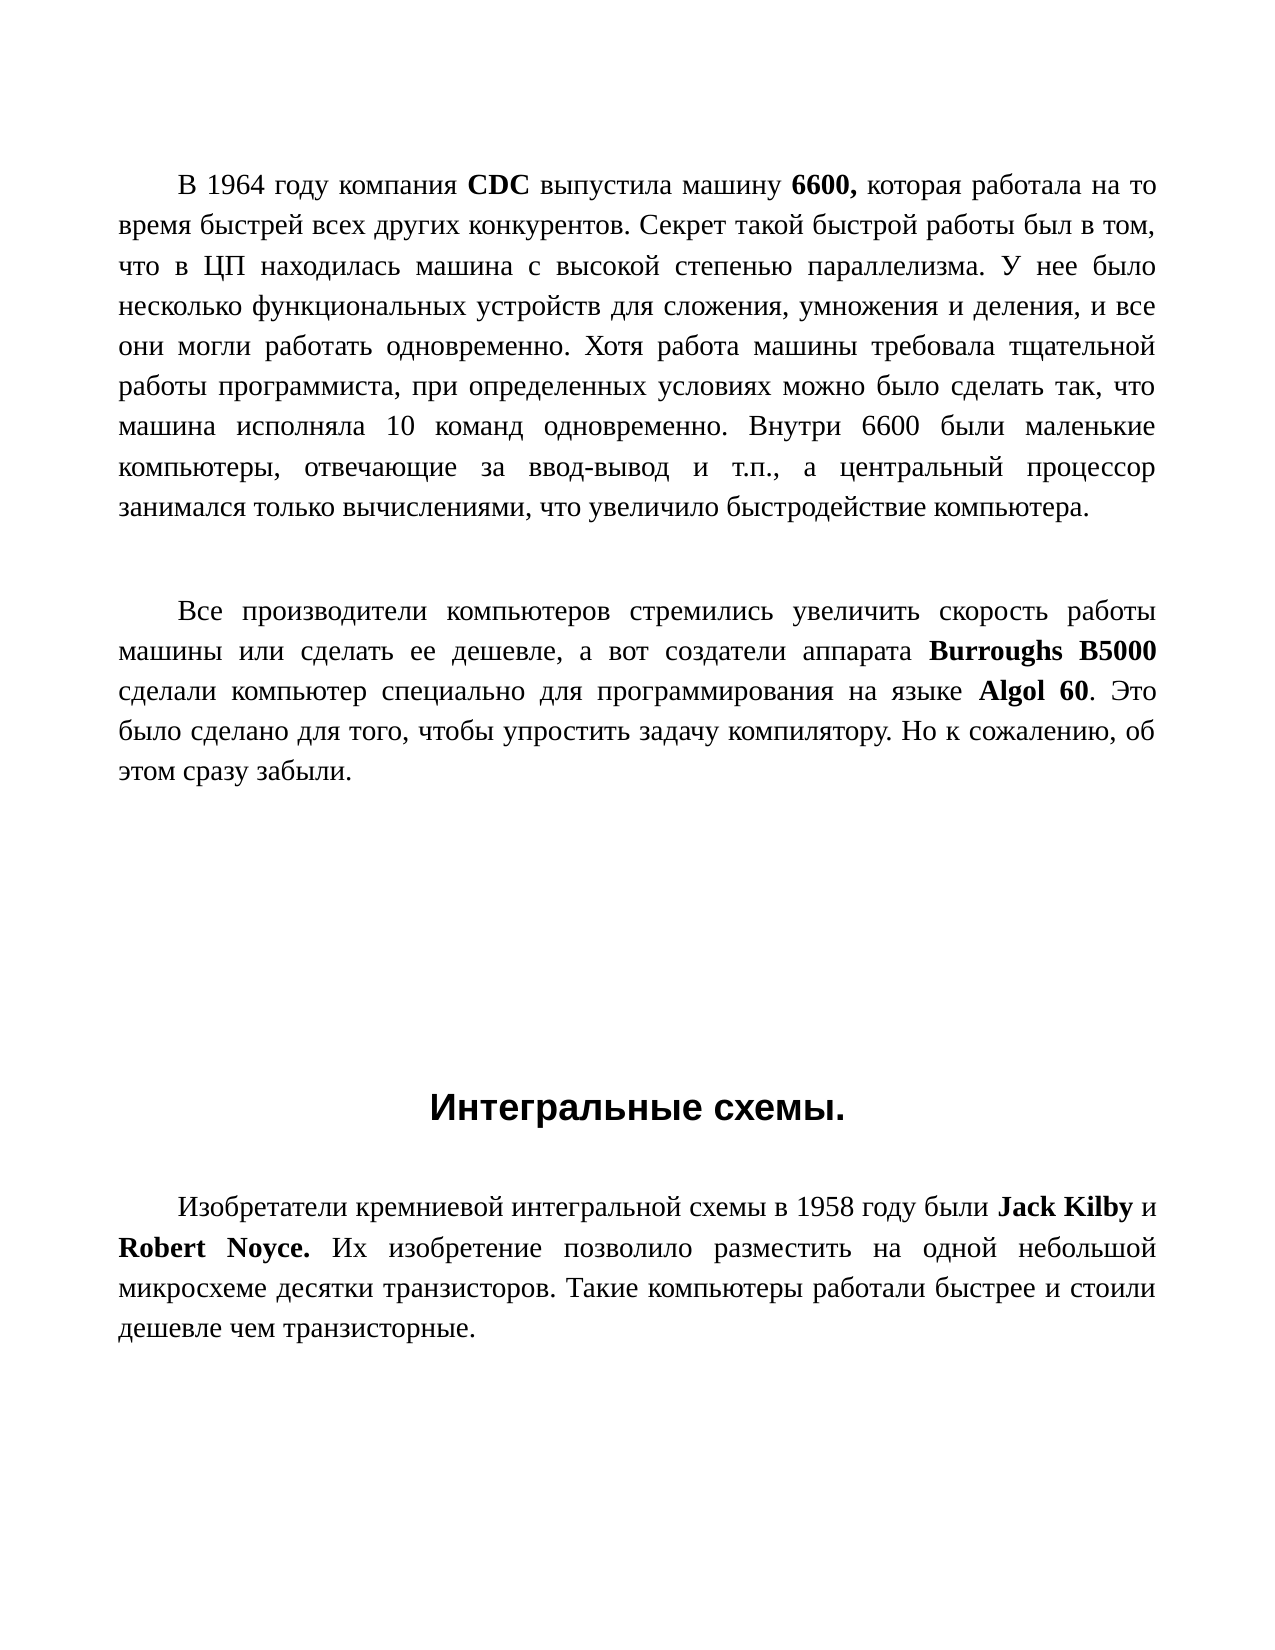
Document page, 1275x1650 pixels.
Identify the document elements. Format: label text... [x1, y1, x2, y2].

subtitle Интегральные схемы. [118, 1084, 1157, 1128]
text В 1964 году компания CDC выпустила машину 6600, которая работала на то время быстрей всех других конкурентов. Секрет такой быстрой работы был в том, что в ЦП находилась машина с высокой степенью параллелизма. У нее было несколько функциональных устройств для сложения, умножения и деления, и все они могли работать одновременно. Хотя работа машины требовала тщательной работы программиста, при определенных условиях можно было сделать так, что машина исполняла 10 команд одновременно. Внутри 6600 были маленькие компьютеры, отвечающие за ввод-вывод и т.п., а центральный процессор занимался только вычислениями, что увеличило быстродействие компьютера. [118, 167, 1157, 522]
text Все производители компьютеров стремились увеличить скорость работы машины или сделать ее дешевле, а вот создатели аппарата Burroughs B5000 сделали компьютер специально для программирования на языке Algol 60. Это было сделано для того, чтобы упростить задачу компилятору. Но к сожалению, об этом сразу забыли. [118, 593, 1157, 787]
text Изобретатели кремниевой интегральной схемы в 1958 году были Jack Kilby и Robert Noyce. Их изобретение позволило разместить на одной небольшой микросхеме десятки транзисторов. Такие компьютеры работали быстрее и стоили дешевле чем транзисторные. [118, 1189, 1157, 1344]
